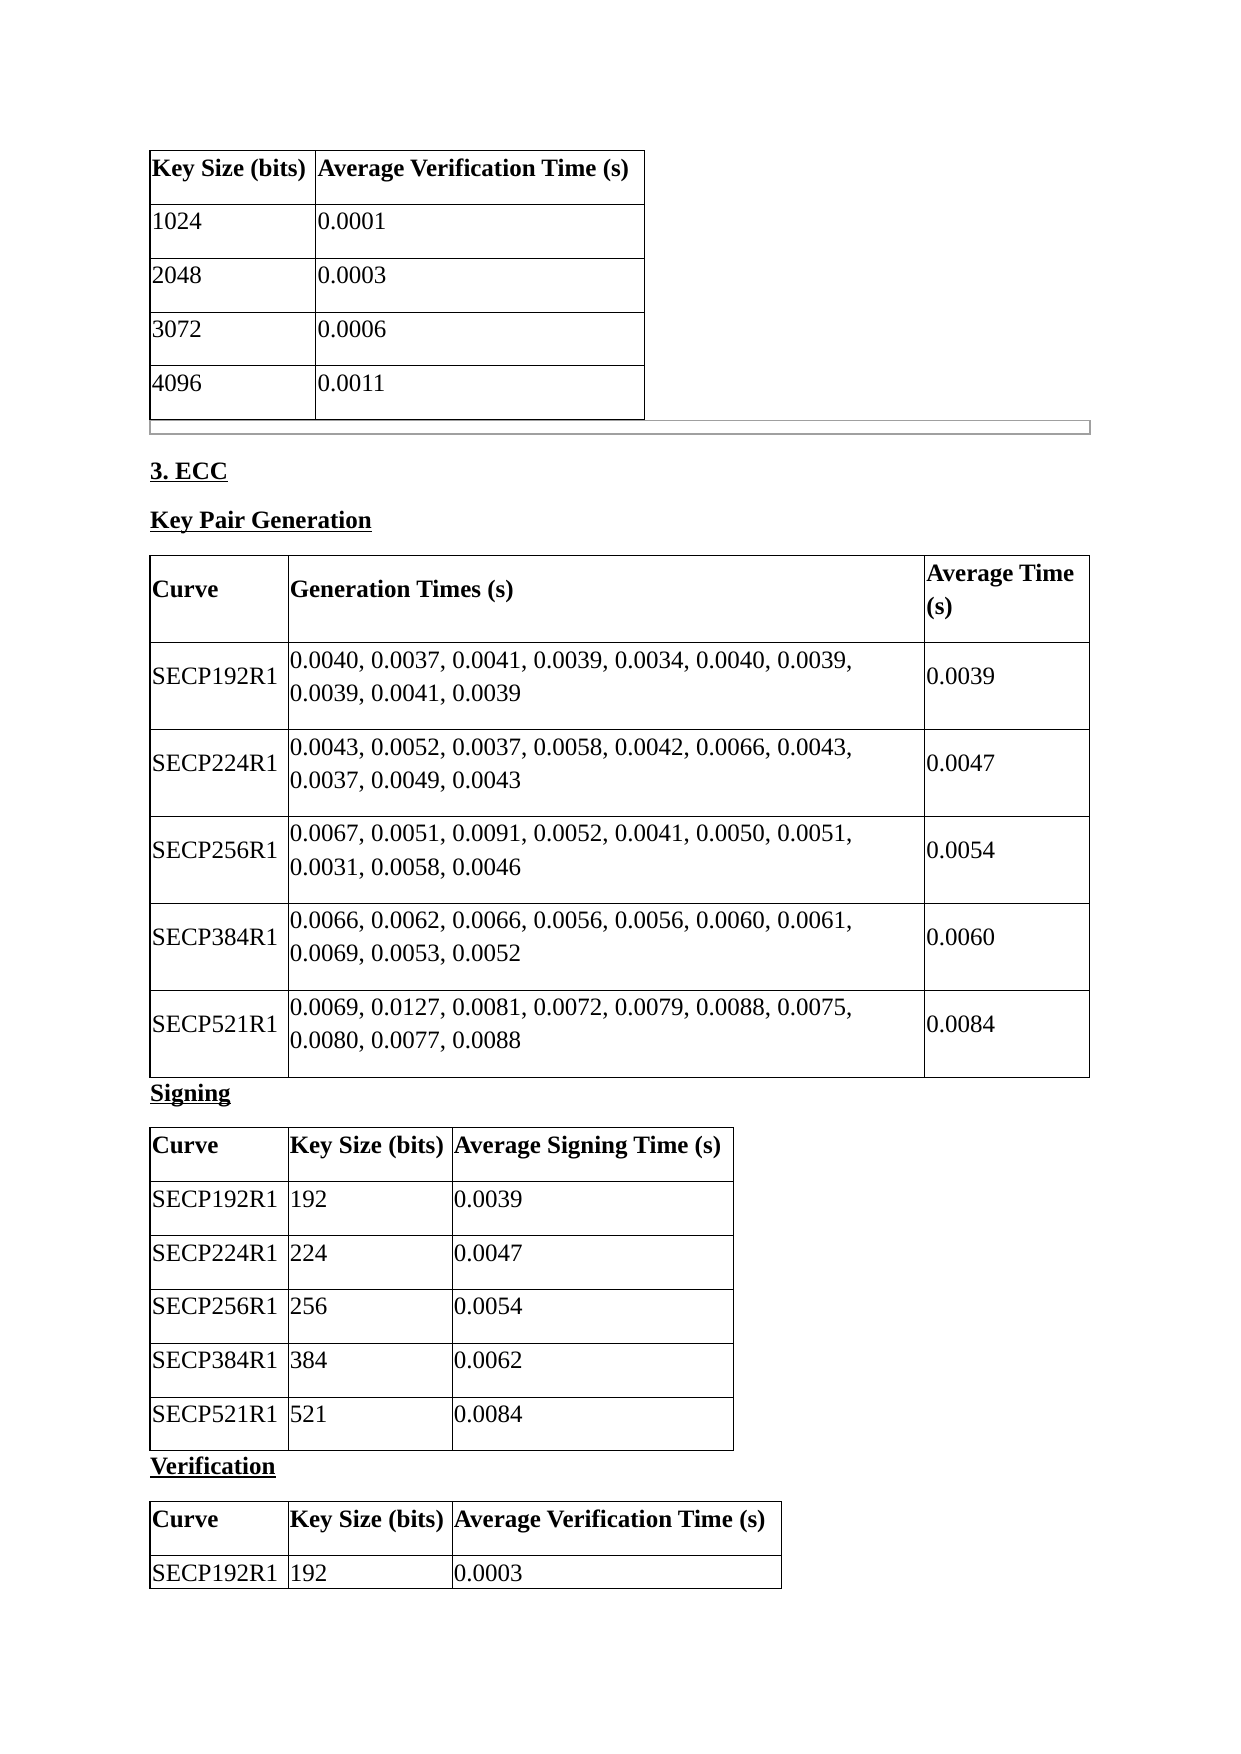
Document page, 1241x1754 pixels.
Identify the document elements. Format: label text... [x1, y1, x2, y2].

table_cell 0.0060 [925, 904, 1089, 990]
table_cell 0.0039 [453, 1182, 733, 1235]
table_cell 0.0069, 0.0127, 0.0081, 0.0072, 0.0079, 0.0088, 0.0075, 0.0080, 0.0077, 0.0088 [289, 991, 924, 1077]
table_header Key Size (bits) [151, 151, 315, 204]
table_header Key Size (bits) [289, 1502, 452, 1555]
text 3. ECC [150, 456, 1090, 485]
table_cell SECP384R1 [151, 904, 288, 990]
table_cell SECP224R1 [151, 1236, 288, 1289]
table_cell 2048 [151, 259, 315, 312]
table_header Average Verification Time (s) [453, 1502, 781, 1555]
table_cell SECP224R1 [151, 730, 288, 816]
table_cell SECP521R1 [151, 991, 288, 1077]
table_cell 192 [289, 1182, 452, 1235]
table_cell 0.0054 [925, 817, 1089, 903]
table_cell SECP384R1 [151, 1344, 288, 1397]
table_cell 0.0040, 0.0037, 0.0041, 0.0039, 0.0034, 0.0040, 0.0039, 0.0039, 0.0041, 0.0039 [289, 643, 924, 729]
table_cell 0.0011 [316, 366, 644, 419]
table_cell 521 [289, 1398, 452, 1450]
table_cell 224 [289, 1236, 452, 1289]
table_cell 384 [289, 1344, 452, 1397]
table_header Average Verification Time (s) [316, 151, 644, 204]
table_cell 192 [289, 1556, 452, 1588]
table_cell 4096 [151, 366, 315, 419]
table_cell SECP192R1 [151, 1556, 288, 1588]
table_cell 0.0003 [316, 259, 644, 312]
table_cell 0.0084 [925, 991, 1089, 1077]
text Key Pair Generation [150, 506, 1090, 534]
table_cell 0.0047 [925, 730, 1089, 816]
table_header Key Size (bits) [289, 1128, 452, 1181]
table_cell 0.0039 [925, 643, 1089, 729]
table_cell 0.0003 [453, 1556, 781, 1588]
table_cell 256 [289, 1290, 452, 1343]
table_cell SECP256R1 [151, 817, 288, 903]
table_header Curve [151, 1502, 288, 1555]
table_header Generation Times (s) [289, 556, 924, 642]
table_cell 1024 [151, 205, 315, 258]
table_cell 0.0066, 0.0062, 0.0066, 0.0056, 0.0056, 0.0060, 0.0061, 0.0069, 0.0053, 0.0052 [289, 904, 924, 990]
table_cell SECP521R1 [151, 1398, 288, 1450]
table_cell 0.0047 [453, 1236, 733, 1289]
table_header Curve [151, 556, 288, 642]
table_cell 0.0006 [316, 313, 644, 365]
table_header Average Signing Time (s) [453, 1128, 733, 1181]
text Signing [150, 1078, 1090, 1106]
table_cell 0.0001 [316, 205, 644, 258]
table_cell 3072 [151, 313, 315, 365]
table_cell SECP192R1 [151, 1182, 288, 1235]
table_cell 0.0043, 0.0052, 0.0037, 0.0058, 0.0042, 0.0066, 0.0043, 0.0037, 0.0049, 0.0043 [289, 730, 924, 816]
table_header Curve [151, 1128, 288, 1181]
text Verification [150, 1451, 1090, 1480]
table_header Average Time (s) [925, 556, 1089, 642]
table_cell SECP256R1 [151, 1290, 288, 1343]
table_cell 0.0084 [453, 1398, 733, 1450]
table_cell SECP192R1 [151, 643, 288, 729]
table_cell 0.0067, 0.0051, 0.0091, 0.0052, 0.0041, 0.0050, 0.0051, 0.0031, 0.0058, 0.0046 [289, 817, 924, 903]
table_cell 0.0054 [453, 1290, 733, 1343]
table_cell 0.0062 [453, 1344, 733, 1397]
